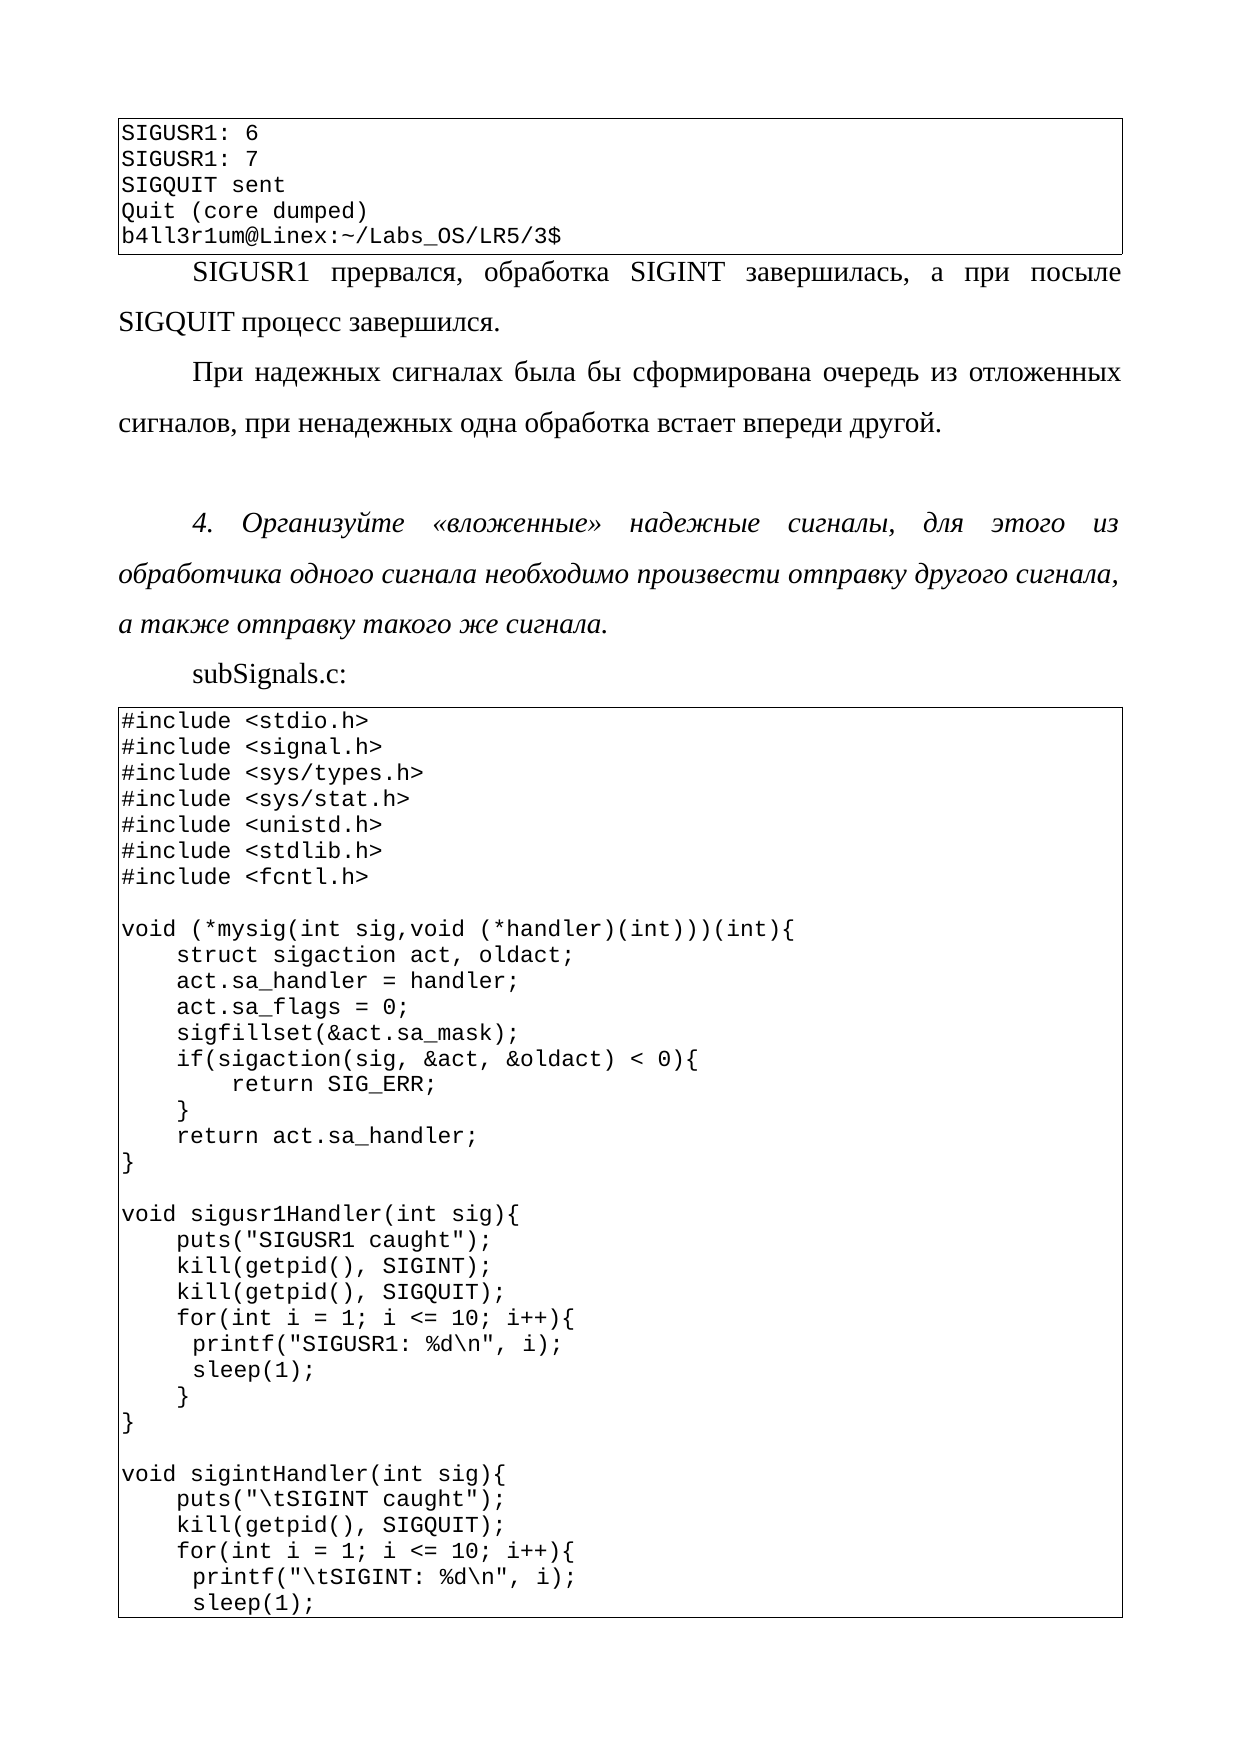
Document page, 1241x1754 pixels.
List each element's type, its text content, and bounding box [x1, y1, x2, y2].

text } [119, 1096, 1122, 1122]
text b4ll3r1um@Linex:~/Labs_OS/LR5/3$ [119, 222, 1122, 254]
text kill(getpid(), SIGQUIT); [119, 1277, 1122, 1303]
text #include <fcntl.h> [119, 862, 1122, 891]
text Quit (core dumped) [119, 196, 1122, 222]
text #include <stdlib.h> [119, 836, 1122, 862]
text sleep(1); [119, 1355, 1122, 1381]
text #include <stdio.h> [119, 708, 1122, 733]
text puts("SIGUSR1 caught"); [119, 1225, 1122, 1251]
text SIGQUIT sent [119, 170, 1122, 196]
text } [119, 1381, 1122, 1407]
text printf("\tSIGINT: %d\n", i); [119, 1563, 1122, 1588]
text void sigintHandler(int sig){ [119, 1459, 1122, 1485]
text struct sigaction act, oldact; [119, 940, 1122, 966]
text SIGUSR1: 7 [119, 144, 1122, 170]
text void (*mysig(int sig,void (*handler)(int)))(int){ [119, 914, 1122, 940]
text SIGUSR1: 6 [119, 119, 1122, 144]
text for(int i = 1; i <= 10; i++){ [119, 1303, 1122, 1329]
text #include <sys/stat.h> [119, 784, 1122, 810]
text 4. Организуйте «вложенные» надежные сигналы, для этого из обработчика одного сигнала необходимо произвести отправку другого сигнала, а также отправку такого же сигнала. [118, 505, 1122, 639]
text #include <signal.h> [119, 733, 1122, 758]
text } [119, 1407, 1122, 1436]
text kill(getpid(), SIGINT); [119, 1251, 1122, 1277]
text sigfillset(&act.sa_mask); [119, 1018, 1122, 1044]
text kill(getpid(), SIGQUIT); [119, 1511, 1122, 1537]
text puts("\tSIGINT caught"); [119, 1485, 1122, 1511]
text #include <unistd.h> [119, 810, 1122, 836]
text При надежных сигналах была бы сформирована очередь из отложенных сигналов, при ненадежных одна обработка встает впереди другой. [118, 354, 1122, 438]
text #include <sys/types.h> [119, 758, 1122, 784]
text if(sigaction(sig, &act, &oldact) < 0){ [119, 1044, 1122, 1070]
text SIGUSR1 прервался, обработка SIGINT завершилась, а при посыле SIGQUIT процесс завершился. [118, 255, 1122, 338]
text for(int i = 1; i <= 10; i++){ [119, 1537, 1122, 1563]
text act.sa_flags = 0; [119, 992, 1122, 1018]
text sleep(1); [119, 1588, 1122, 1617]
text return SIG_ERR; [119, 1070, 1122, 1096]
text act.sa_handler = handler; [119, 966, 1122, 992]
text subSignals.c: [118, 656, 1122, 690]
text printf("SIGUSR1: %d\n", i); [119, 1329, 1122, 1355]
text return act.sa_handler; [119, 1122, 1122, 1148]
text void sigusr1Handler(int sig){ [119, 1199, 1122, 1225]
text } [119, 1148, 1122, 1177]
